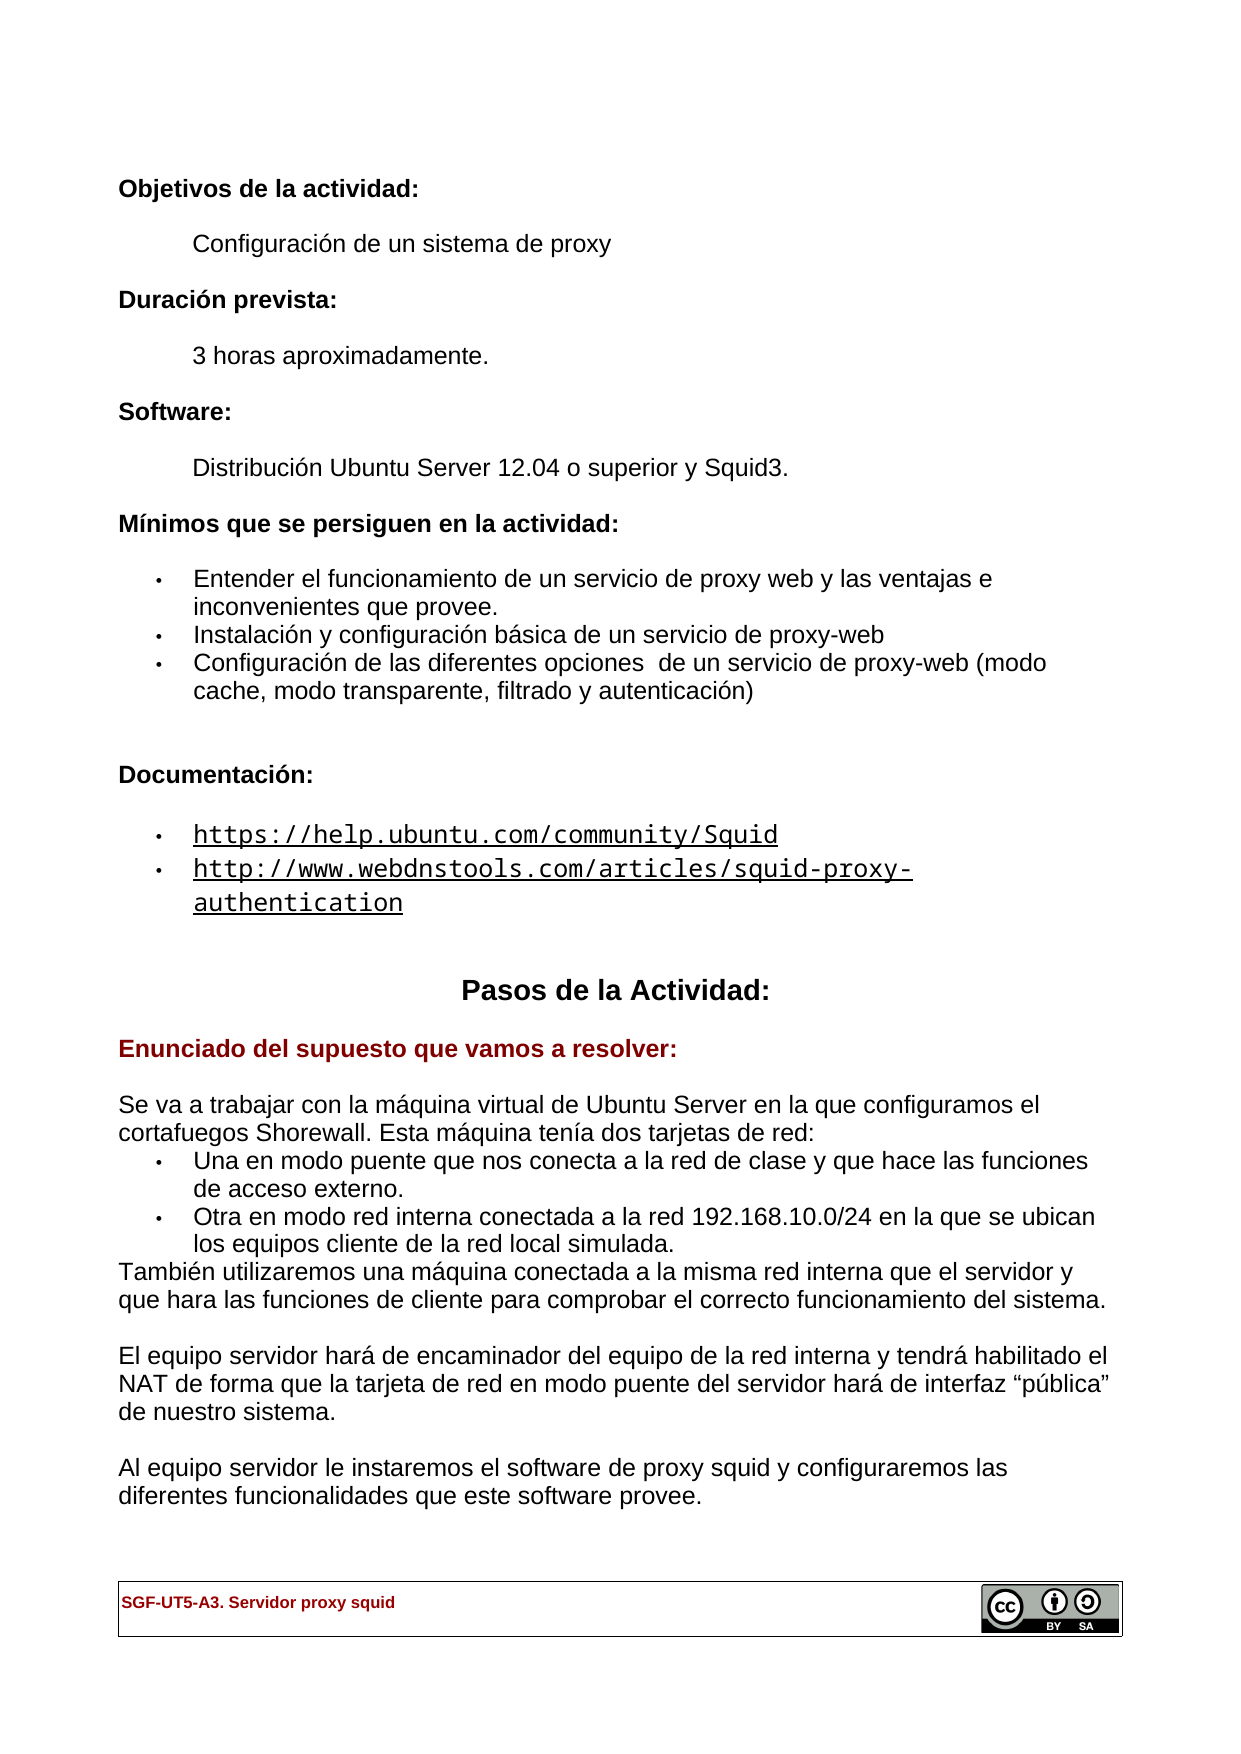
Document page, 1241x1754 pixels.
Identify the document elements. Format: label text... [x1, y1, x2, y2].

text Distribución Ubuntu Server 12.04 o superior y Squid3. [192, 454, 1122, 482]
text Pasos de la Actividad: [118, 974, 1122, 1007]
text También utilizaremos una máquina conectada a la misma red interna que el servidor y que hara las funciones de cliente para comprobar el correcto funcionamiento del sistema. [118, 1258, 1122, 1314]
list Configuración de las diferentes opciones de un servicio de proxy-web (modo cache, modo transparente, filtrado y autenticación) [156, 649, 1122, 705]
text Objetivos de la actividad: [118, 174, 1122, 202]
list http://www.webdnstools.com/articles/squid-proxy-authentication [156, 851, 1122, 919]
text Enunciado del supuesto que vamos a resolver: [118, 1035, 1122, 1063]
list Instalación y configuración básica de un servicio de proxy-web [156, 621, 1122, 649]
text Documentación: [118, 761, 1122, 789]
text Se va a trabajar con la máquina virtual de Ubuntu Server en la que configuramos el cortafuegos Shorewall. Esta máquina tenía dos tarjetas de red: [118, 1091, 1122, 1147]
text Duración prevista: [118, 286, 1122, 314]
list https://help.ubuntu.com/community/Squid [156, 817, 1122, 851]
picture [981, 1584, 1119, 1633]
list Entender el funcionamiento de un servicio de proxy web y las ventajas e inconvenientes que provee. [156, 565, 1122, 621]
list Otra en modo red interna conectada a la red 192.168.10.0/24 en la que se ubican los equipos cliente de la red local simulada. [156, 1202, 1122, 1258]
text Software: [118, 398, 1122, 426]
text Configuración de un sistema de proxy [192, 230, 1122, 258]
text El equipo servidor hará de encaminador del equipo de la red interna y tendrá habilitado el NAT de forma que la tarjeta de red en modo puente del servidor hará de interfaz “pública” de nuestro sistema. [118, 1342, 1122, 1426]
text Mínimos que se persiguen en la actividad: [118, 509, 1122, 537]
text Al equipo servidor le instaremos el software de proxy squid y configuraremos las diferentes funcionalidades que este software provee. [118, 1454, 1122, 1509]
text 3 horas aproximadamente. [192, 342, 1122, 370]
list Una en modo puente que nos conecta a la red de clase y que hace las funciones de acceso externo. [156, 1147, 1122, 1202]
